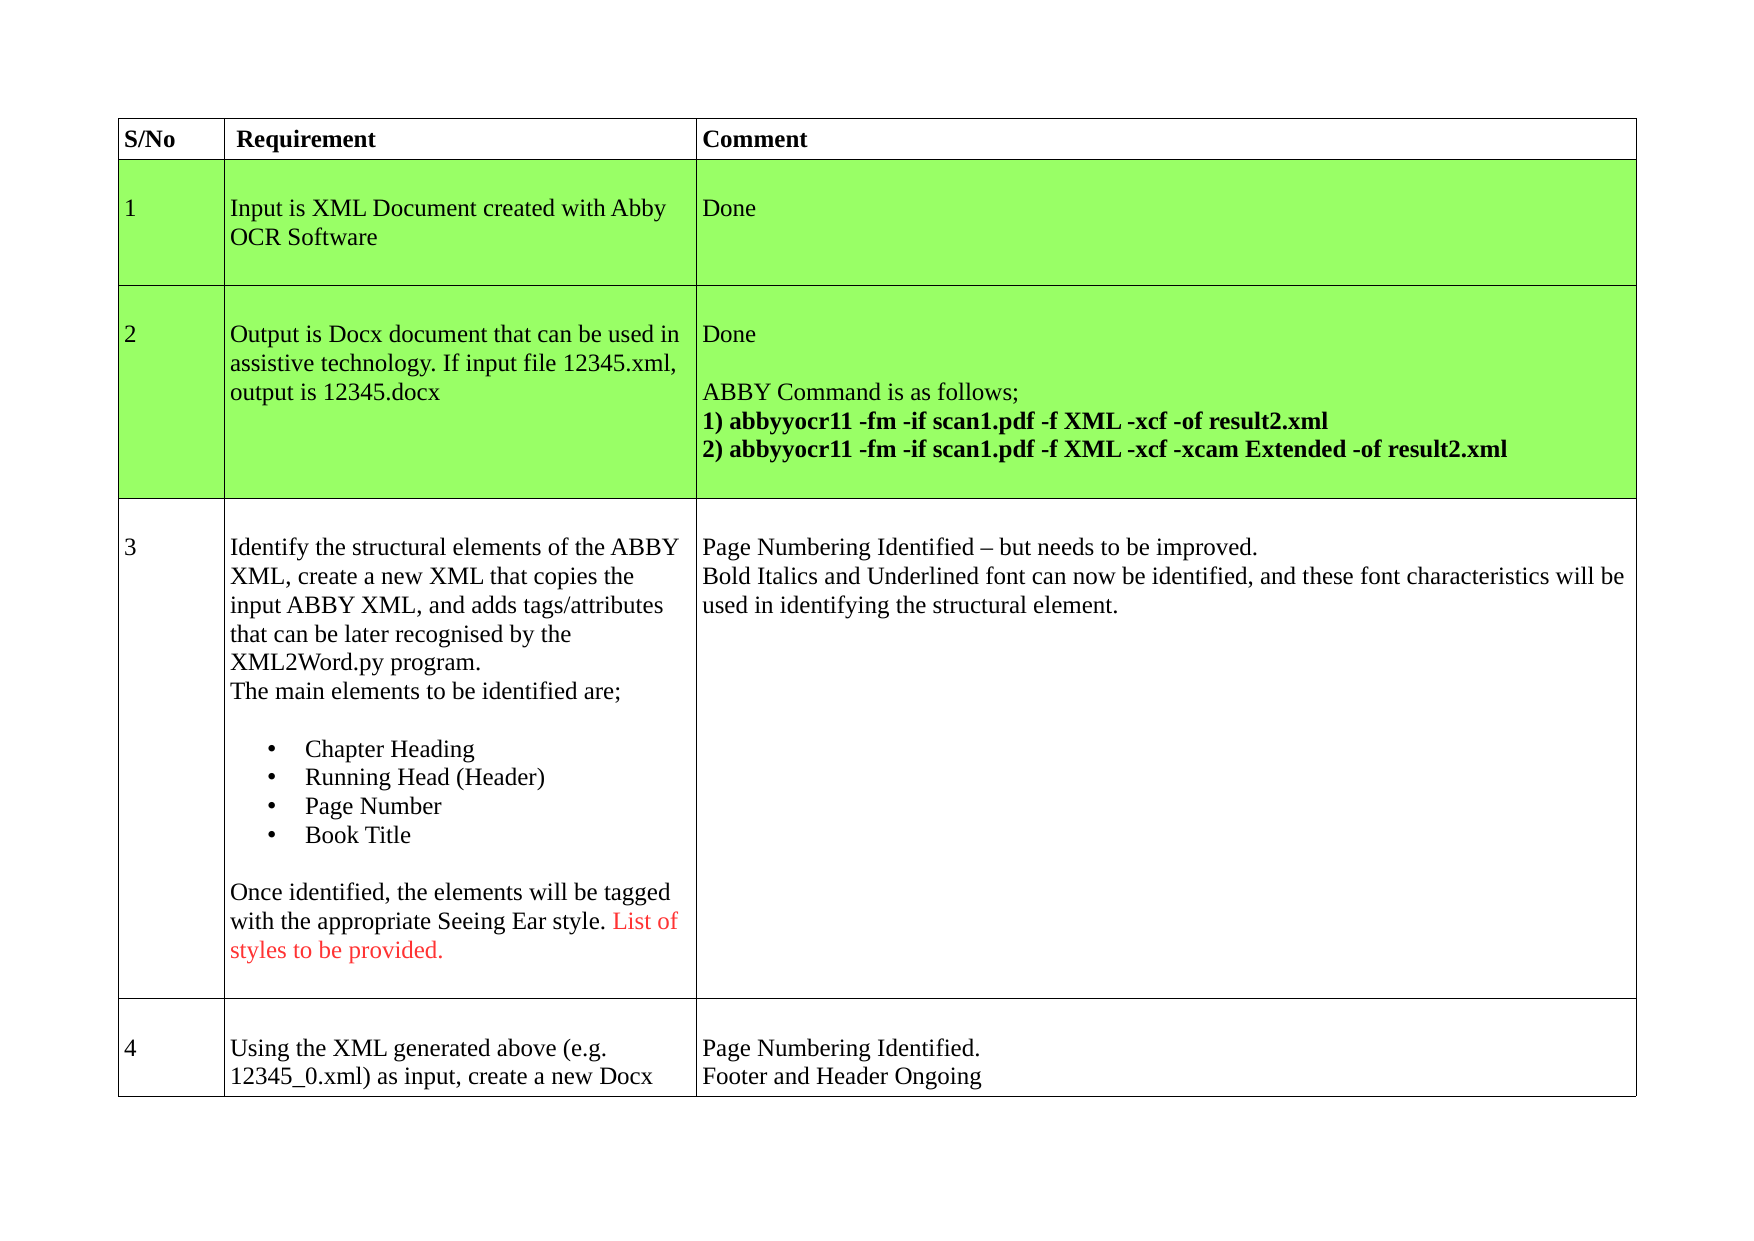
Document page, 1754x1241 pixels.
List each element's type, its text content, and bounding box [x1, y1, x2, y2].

table_header S/No [119, 119, 224, 158]
table_cell 4 [119, 999, 224, 1096]
table_cell Input is XML Document created with Abby OCR Software [225, 160, 696, 285]
table_cell Identify the structural elements of the ABBY XML, create a new XML that copies the input ABBY XML, and adds tags/attributes that can be later recognised by the XML2Word.py program. The main elements to be identified are; Chapter Heading Running Head (Header) Page Number Book Title Once identified, the elements will be tagged with the appropriate Seeing Ear style. List of styles to be provided. [225, 499, 696, 998]
table_header Comment [697, 119, 1636, 158]
table_cell Using the XML generated above (e.g. 12345_0.xml) as input, create a new Docx [225, 999, 696, 1096]
table_header Requirement [225, 119, 696, 158]
table_cell Done ABBY Command is as follows; 1) abbyyocr11 -fm -if scan1.pdf -f XML -xcf -of result2.xml 2) abbyyocr11 -fm -if scan1.pdf -f XML -xcf -xcam Extended -of result2.xml [697, 286, 1636, 498]
table_cell 1 [119, 160, 224, 285]
table_cell 3 [119, 499, 224, 998]
table_cell Output is Docx document that can be used in assistive technology. If input file 12345.xml, output is 12345.docx [225, 286, 696, 498]
table_cell Page Numbering Identified – but needs to be improved. Bold Italics and Underlined font can now be identified, and these font characteristics will be used in identifying the structural element. [697, 499, 1636, 998]
table_cell Done [697, 160, 1636, 285]
table_cell 2 [119, 286, 224, 498]
table_cell Page Numbering Identified. Footer and Header Ongoing [697, 999, 1636, 1096]
